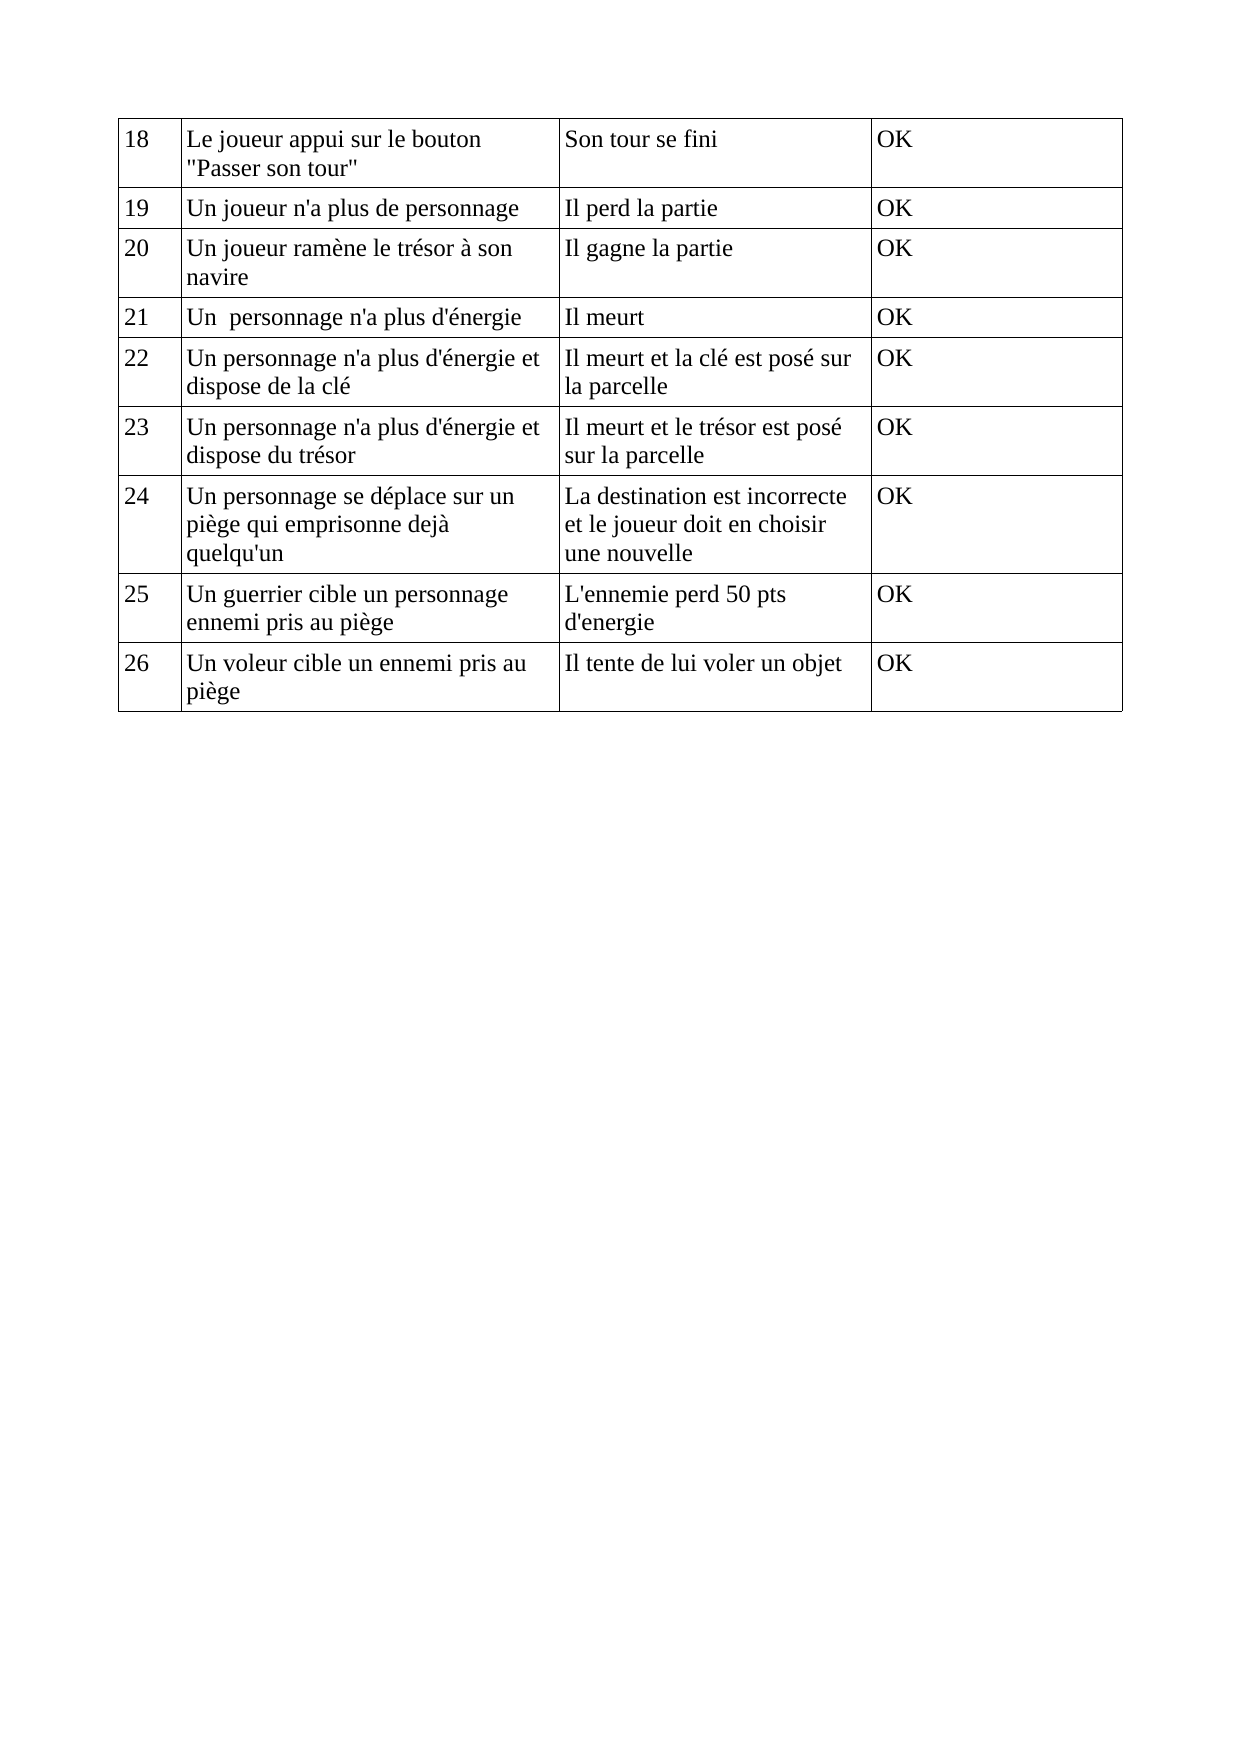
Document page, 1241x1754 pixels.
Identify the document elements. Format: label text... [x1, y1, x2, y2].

table_cell OK [872, 574, 1122, 642]
table_cell 18 [119, 119, 181, 187]
table_cell Un joueur ramène le trésor à son navire [182, 229, 559, 297]
table_cell Son tour se fini [560, 119, 871, 187]
table_cell OK [872, 643, 1122, 711]
table_cell OK [872, 476, 1122, 573]
table_cell 22 [119, 338, 181, 406]
table_cell OK [872, 229, 1122, 297]
table_cell OK [872, 188, 1122, 227]
table_cell OK [872, 298, 1122, 337]
table_cell Un personnage se déplace sur un piège qui emprisonne dejà quelqu'un [182, 476, 559, 573]
table_cell 23 [119, 407, 181, 475]
table_cell 26 [119, 643, 181, 711]
table_cell Il meurt et la clé est posé sur la parcelle [560, 338, 871, 406]
table_cell Un personnage n'a plus d'énergie [182, 298, 559, 337]
table_cell Un voleur cible un ennemi pris au piège [182, 643, 559, 711]
table_cell La destination est incorrecte et le joueur doit en choisir une nouvelle [560, 476, 871, 573]
table_cell OK [872, 407, 1122, 475]
table_cell Un joueur n'a plus de personnage [182, 188, 559, 227]
table_cell 21 [119, 298, 181, 337]
table_cell Il perd la partie [560, 188, 871, 227]
table_cell OK [872, 119, 1122, 187]
table_cell Il meurt [560, 298, 871, 337]
table_cell L'ennemie perd 50 pts d'energie [560, 574, 871, 642]
table_cell Le joueur appui sur le bouton "Passer son tour" [182, 119, 559, 187]
table_cell Il tente de lui voler un objet [560, 643, 871, 711]
table_cell 25 [119, 574, 181, 642]
table_cell Il gagne la partie [560, 229, 871, 297]
table_cell Un guerrier cible un personnage ennemi pris au piège [182, 574, 559, 642]
table_cell Il meurt et le trésor est posé sur la parcelle [560, 407, 871, 475]
table_cell 24 [119, 476, 181, 573]
table_cell Un personnage n'a plus d'énergie et dispose de la clé [182, 338, 559, 406]
table_cell 20 [119, 229, 181, 297]
table_cell OK [872, 338, 1122, 406]
table_cell Un personnage n'a plus d'énergie et dispose du trésor [182, 407, 559, 475]
table_cell 19 [119, 188, 181, 227]
